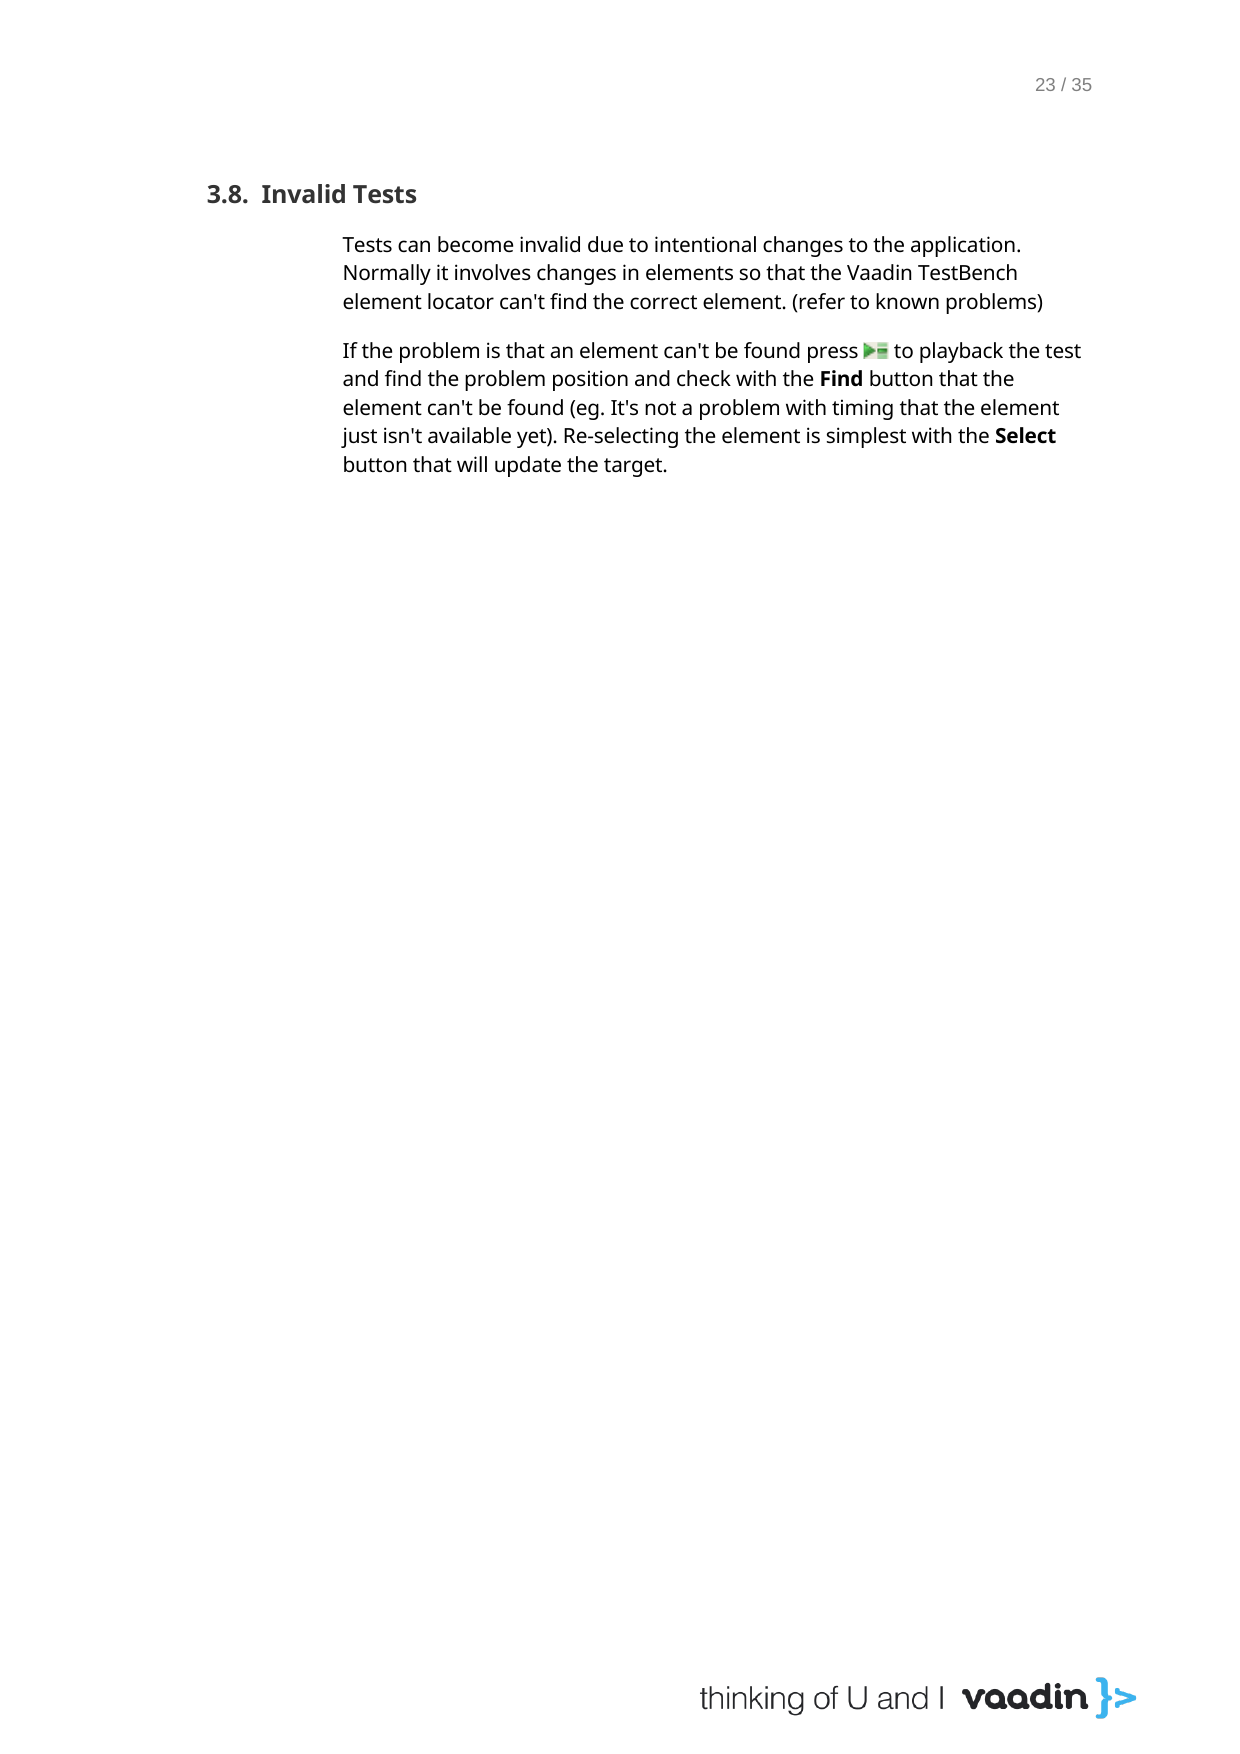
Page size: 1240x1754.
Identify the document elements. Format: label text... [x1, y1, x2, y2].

text If the problem is that an element can't be found press to playback the test and find the problem position and check with the Find button that the element can't be found (eg. It's not a problem with timing that the element just isn't available yet). Re-selecting the element is simplest with the Select button that will update the target. [342, 336, 1092, 478]
picture [699, 1673, 1139, 1721]
text Tests can become invalid due to intentional changes to the application. Normally it involves changes in elements so that the Vaadin TestBench element locator can't find the correct element. (refer to known problems) [342, 230, 1092, 315]
subtitle Invalid Tests [207, 177, 1092, 211]
picture [863, 342, 889, 359]
